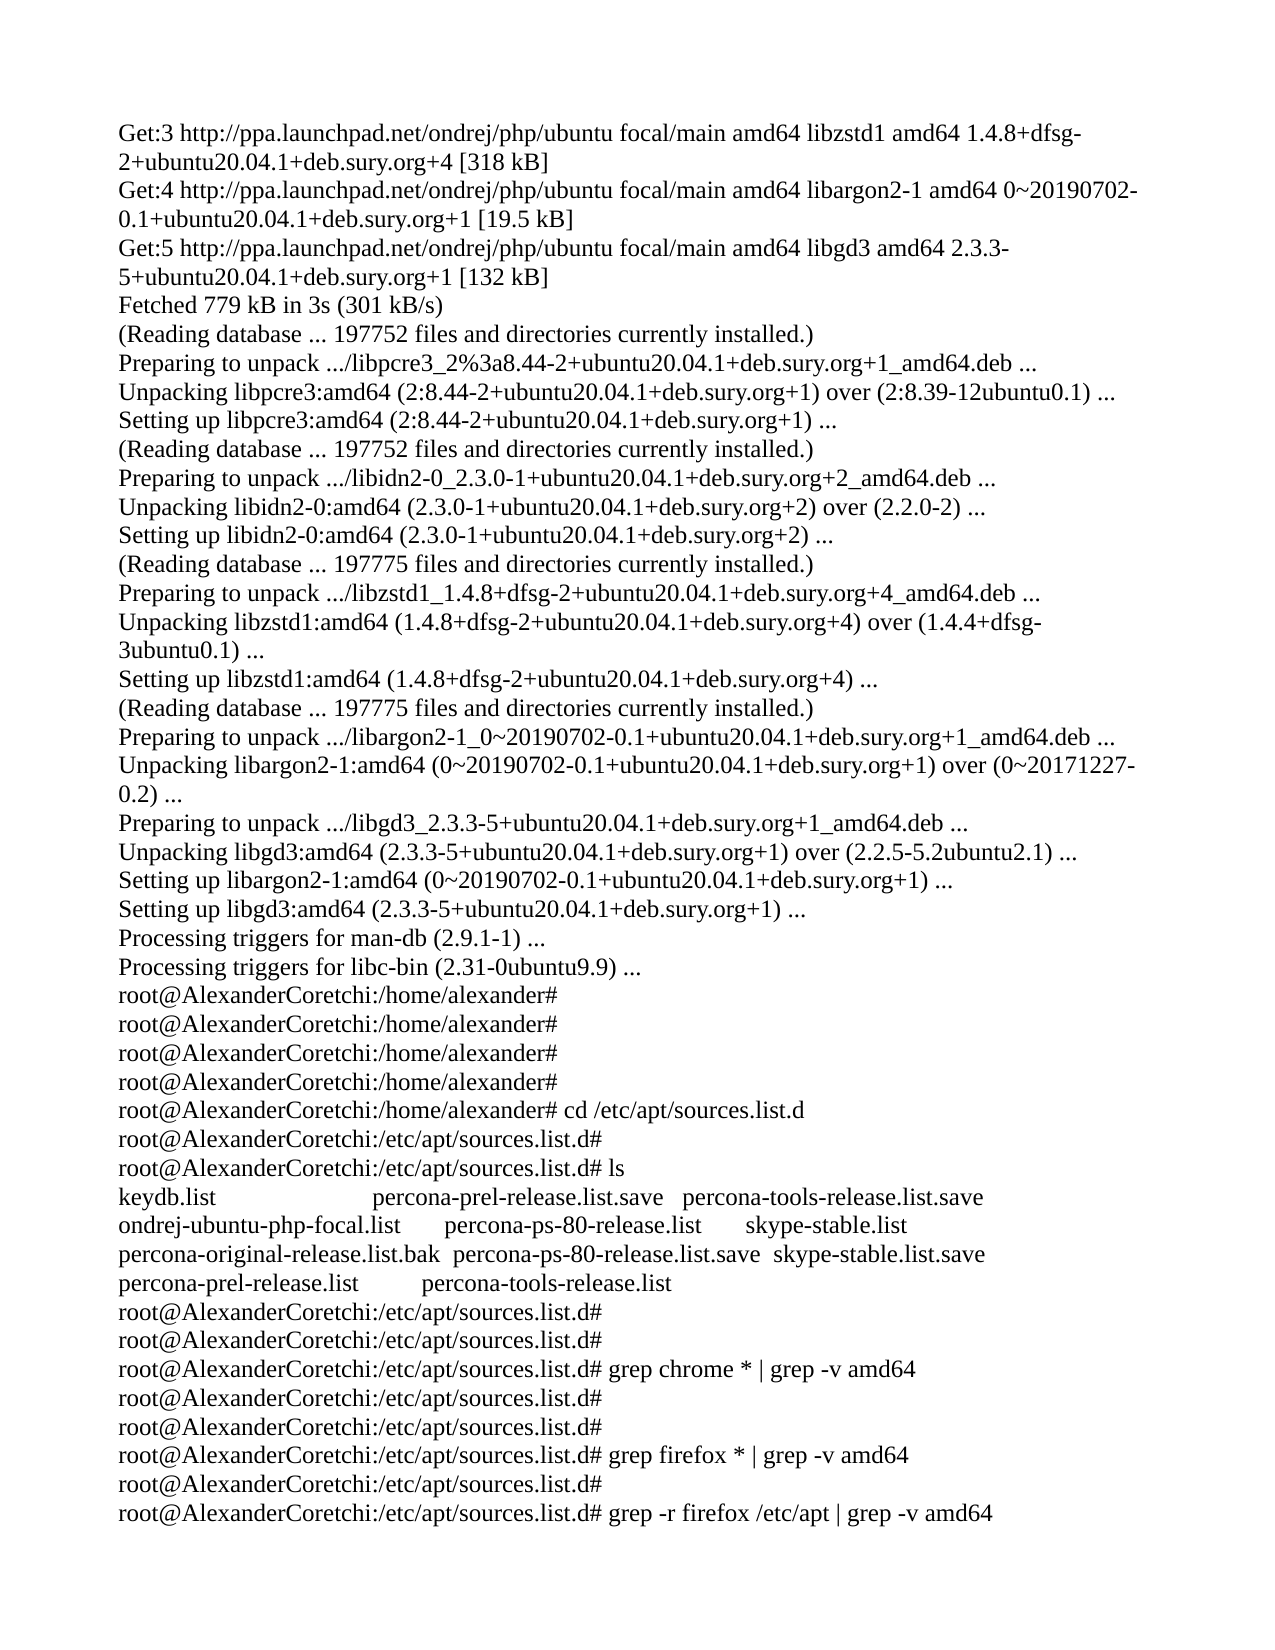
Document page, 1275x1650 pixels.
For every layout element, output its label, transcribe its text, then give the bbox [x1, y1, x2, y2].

text percona-prel-release.list percona-tools-release.list [118, 1268, 1157, 1297]
text Setting up libzstd1:amd64 (1.4.8+dfsg-2+ubuntu20.04.1+deb.sury.org+4) ... [118, 664, 1157, 693]
text Unpacking libgd3:amd64 (2.3.3-5+ubuntu20.04.1+deb.sury.org+1) over (2.2.5-5.2ubuntu2.1) ... [118, 837, 1157, 866]
text (Reading database ... 197752 files and directories currently installed.) [118, 319, 1157, 348]
text Setting up libgd3:amd64 (2.3.3-5+ubuntu20.04.1+deb.sury.org+1) ... [118, 894, 1157, 923]
text Processing triggers for libc-bin (2.31-0ubuntu9.9) ... [118, 952, 1157, 981]
text Get:5 http://ppa.launchpad.net/ondrej/php/ubuntu focal/main amd64 libgd3 amd64 2.3.3-5+ubuntu20.04.1+deb.sury.org+1 [132 kB] [118, 233, 1157, 291]
text root@AlexanderCoretchi:/etc/apt/sources.list.d# [118, 1124, 1157, 1153]
text root@AlexanderCoretchi:/home/alexander# [118, 1067, 1157, 1096]
text root@AlexanderCoretchi:/etc/apt/sources.list.d# [118, 1383, 1157, 1412]
text root@AlexanderCoretchi:/etc/apt/sources.list.d# grep -r firefox /etc/apt | grep -v amd64 [118, 1498, 1157, 1527]
text percona-original-release.list.bak percona-ps-80-release.list.save skype-stable.list.save [118, 1239, 1157, 1268]
text root@AlexanderCoretchi:/etc/apt/sources.list.d# grep firefox * | grep -v amd64 [118, 1441, 1157, 1469]
text root@AlexanderCoretchi:/etc/apt/sources.list.d# [118, 1412, 1157, 1441]
text Setting up libargon2-1:amd64 (0~20190702-0.1+ubuntu20.04.1+deb.sury.org+1) ... [118, 866, 1157, 894]
text root@AlexanderCoretchi:/etc/apt/sources.list.d# ls [118, 1153, 1157, 1182]
text (Reading database ... 197752 files and directories currently installed.) [118, 434, 1157, 463]
text Preparing to unpack .../libpcre3_2%3a8.44-2+ubuntu20.04.1+deb.sury.org+1_amd64.deb ... [118, 348, 1157, 377]
text root@AlexanderCoretchi:/etc/apt/sources.list.d# [118, 1326, 1157, 1354]
text keydb.list percona-prel-release.list.save percona-tools-release.list.save [118, 1182, 1157, 1211]
text Preparing to unpack .../libzstd1_1.4.8+dfsg-2+ubuntu20.04.1+deb.sury.org+4_amd64.deb ... [118, 578, 1157, 607]
text ondrej-ubuntu-php-focal.list percona-ps-80-release.list skype-stable.list [118, 1211, 1157, 1239]
text root@AlexanderCoretchi:/home/alexander# cd /etc/apt/sources.list.d [118, 1096, 1157, 1124]
text Preparing to unpack .../libidn2-0_2.3.0-1+ubuntu20.04.1+deb.sury.org+2_amd64.deb ... [118, 463, 1157, 492]
text Unpacking libpcre3:amd64 (2:8.44-2+ubuntu20.04.1+deb.sury.org+1) over (2:8.39-12ubuntu0.1) ... [118, 377, 1157, 406]
text Preparing to unpack .../libgd3_2.3.3-5+ubuntu20.04.1+deb.sury.org+1_amd64.deb ... [118, 808, 1157, 837]
text Setting up libpcre3:amd64 (2:8.44-2+ubuntu20.04.1+deb.sury.org+1) ... [118, 406, 1157, 434]
text root@AlexanderCoretchi:/etc/apt/sources.list.d# grep chrome * | grep -v amd64 [118, 1354, 1157, 1383]
text root@AlexanderCoretchi:/home/alexander# [118, 1009, 1157, 1038]
text Unpacking libargon2-1:amd64 (0~20190702-0.1+ubuntu20.04.1+deb.sury.org+1) over (0~20171227-0.2) ... [118, 751, 1157, 808]
text root@AlexanderCoretchi:/etc/apt/sources.list.d# [118, 1297, 1157, 1326]
text (Reading database ... 197775 files and directories currently installed.) [118, 549, 1157, 578]
text Unpacking libidn2-0:amd64 (2.3.0-1+ubuntu20.04.1+deb.sury.org+2) over (2.2.0-2) ... [118, 492, 1157, 521]
text Unpacking libzstd1:amd64 (1.4.8+dfsg-2+ubuntu20.04.1+deb.sury.org+4) over (1.4.4+dfsg-3ubuntu0.1) ... [118, 607, 1157, 664]
text root@AlexanderCoretchi:/home/alexander# [118, 1038, 1157, 1067]
text Setting up libidn2-0:amd64 (2.3.0-1+ubuntu20.04.1+deb.sury.org+2) ... [118, 521, 1157, 549]
text (Reading database ... 197775 files and directories currently installed.) [118, 693, 1157, 722]
text Preparing to unpack .../libargon2-1_0~20190702-0.1+ubuntu20.04.1+deb.sury.org+1_amd64.deb ... [118, 722, 1157, 751]
text root@AlexanderCoretchi:/etc/apt/sources.list.d# [118, 1469, 1157, 1498]
text root@AlexanderCoretchi:/home/alexander# [118, 981, 1157, 1009]
text Get:4 http://ppa.launchpad.net/ondrej/php/ubuntu focal/main amd64 libargon2-1 amd64 0~20190702-0.1+ubuntu20.04.1+deb.sury.org+1 [19.5 kB] [118, 176, 1157, 233]
text Processing triggers for man-db (2.9.1-1) ... [118, 923, 1157, 952]
text Fetched 779 kB in 3s (301 kB/s) [118, 291, 1157, 319]
text Get:3 http://ppa.launchpad.net/ondrej/php/ubuntu focal/main amd64 libzstd1 amd64 1.4.8+dfsg-2+ubuntu20.04.1+deb.sury.org+4 [318 kB] [118, 118, 1157, 176]
